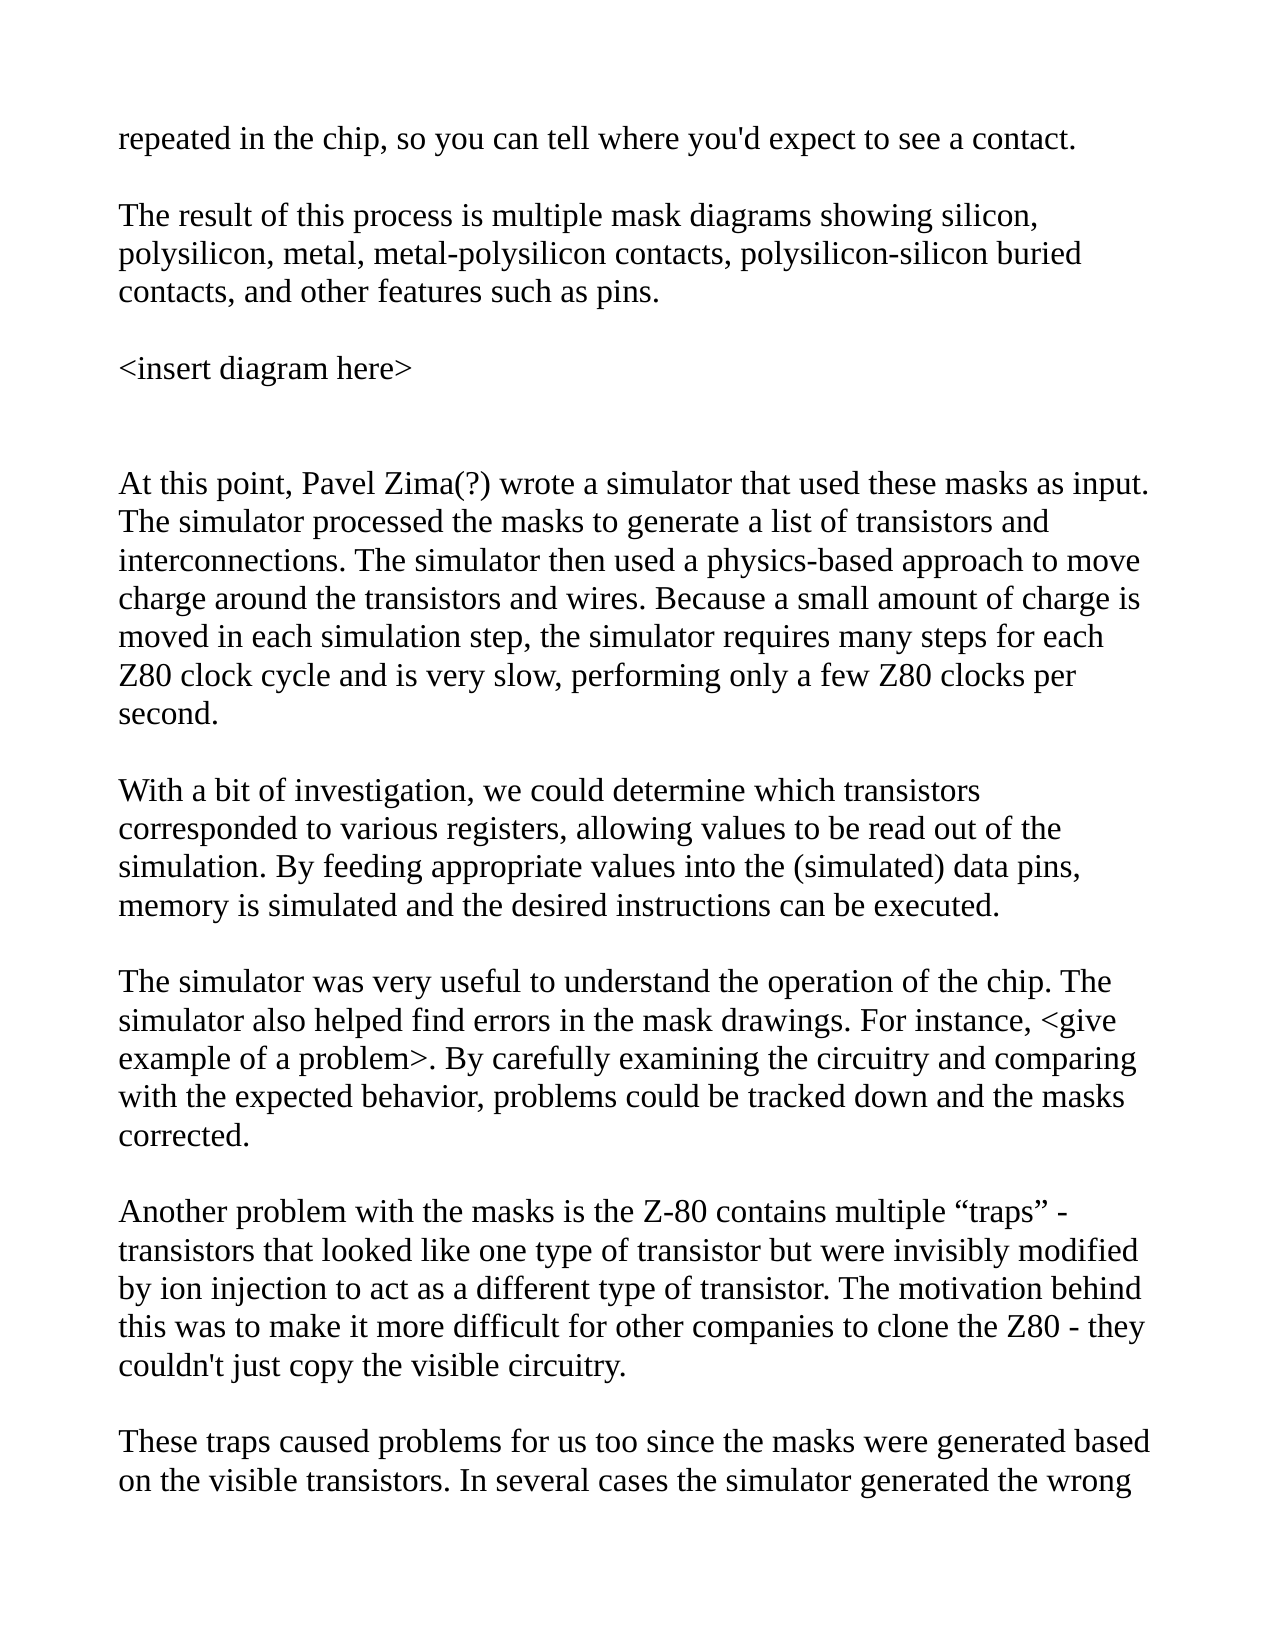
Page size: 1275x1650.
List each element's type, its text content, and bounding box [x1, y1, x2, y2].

text Another problem with the masks is the Z-80 contains multiple “traps” - transistors that looked like one type of transistor but were invisibly modified by ion injection to act as a different type of transistor. The motivation behind this was to make it more difficult for other companies to clone the Z80 - they couldn't just copy the visible circuitry. [118, 1191, 1157, 1383]
text With a bit of investigation, we could determine which transistors corresponded to various registers, allowing values to be read out of the simulation. By feeding appropriate values into the (simulated) data pins, memory is simulated and the desired instructions can be executed. [118, 770, 1157, 923]
text repeated in the chip, so you can tell where you'd expect to see a contact. [118, 118, 1157, 156]
text At this point, Pavel Zima(?) wrote a simulator that used these masks as input. The simulator processed the masks to generate a list of transistors and interconnections. The simulator then used a physics-based approach to move charge around the transistors and wires. Because a small amount of charge is moved in each simulation step, the simulator requires many steps for each Z80 clock cycle and is very slow, performing only a few Z80 clocks per second. [118, 463, 1157, 731]
text <insert diagram here> [118, 348, 1157, 386]
text The simulator was very useful to understand the operation of the chip. The simulator also helped find errors in the mask drawings. For instance, <give example of a problem>. By carefully examining the circuitry and comparing with the expected behavior, problems could be tracked down and the masks corrected. [118, 961, 1157, 1153]
text These traps caused problems for us too since the masks were generated based on the visible transistors. In several cases the simulator generated the wrong [118, 1421, 1157, 1498]
text The result of this process is multiple mask diagrams showing silicon, polysilicon, metal, metal-polysilicon contacts, polysilicon-silicon buried contacts, and other features such as pins. [118, 195, 1157, 310]
